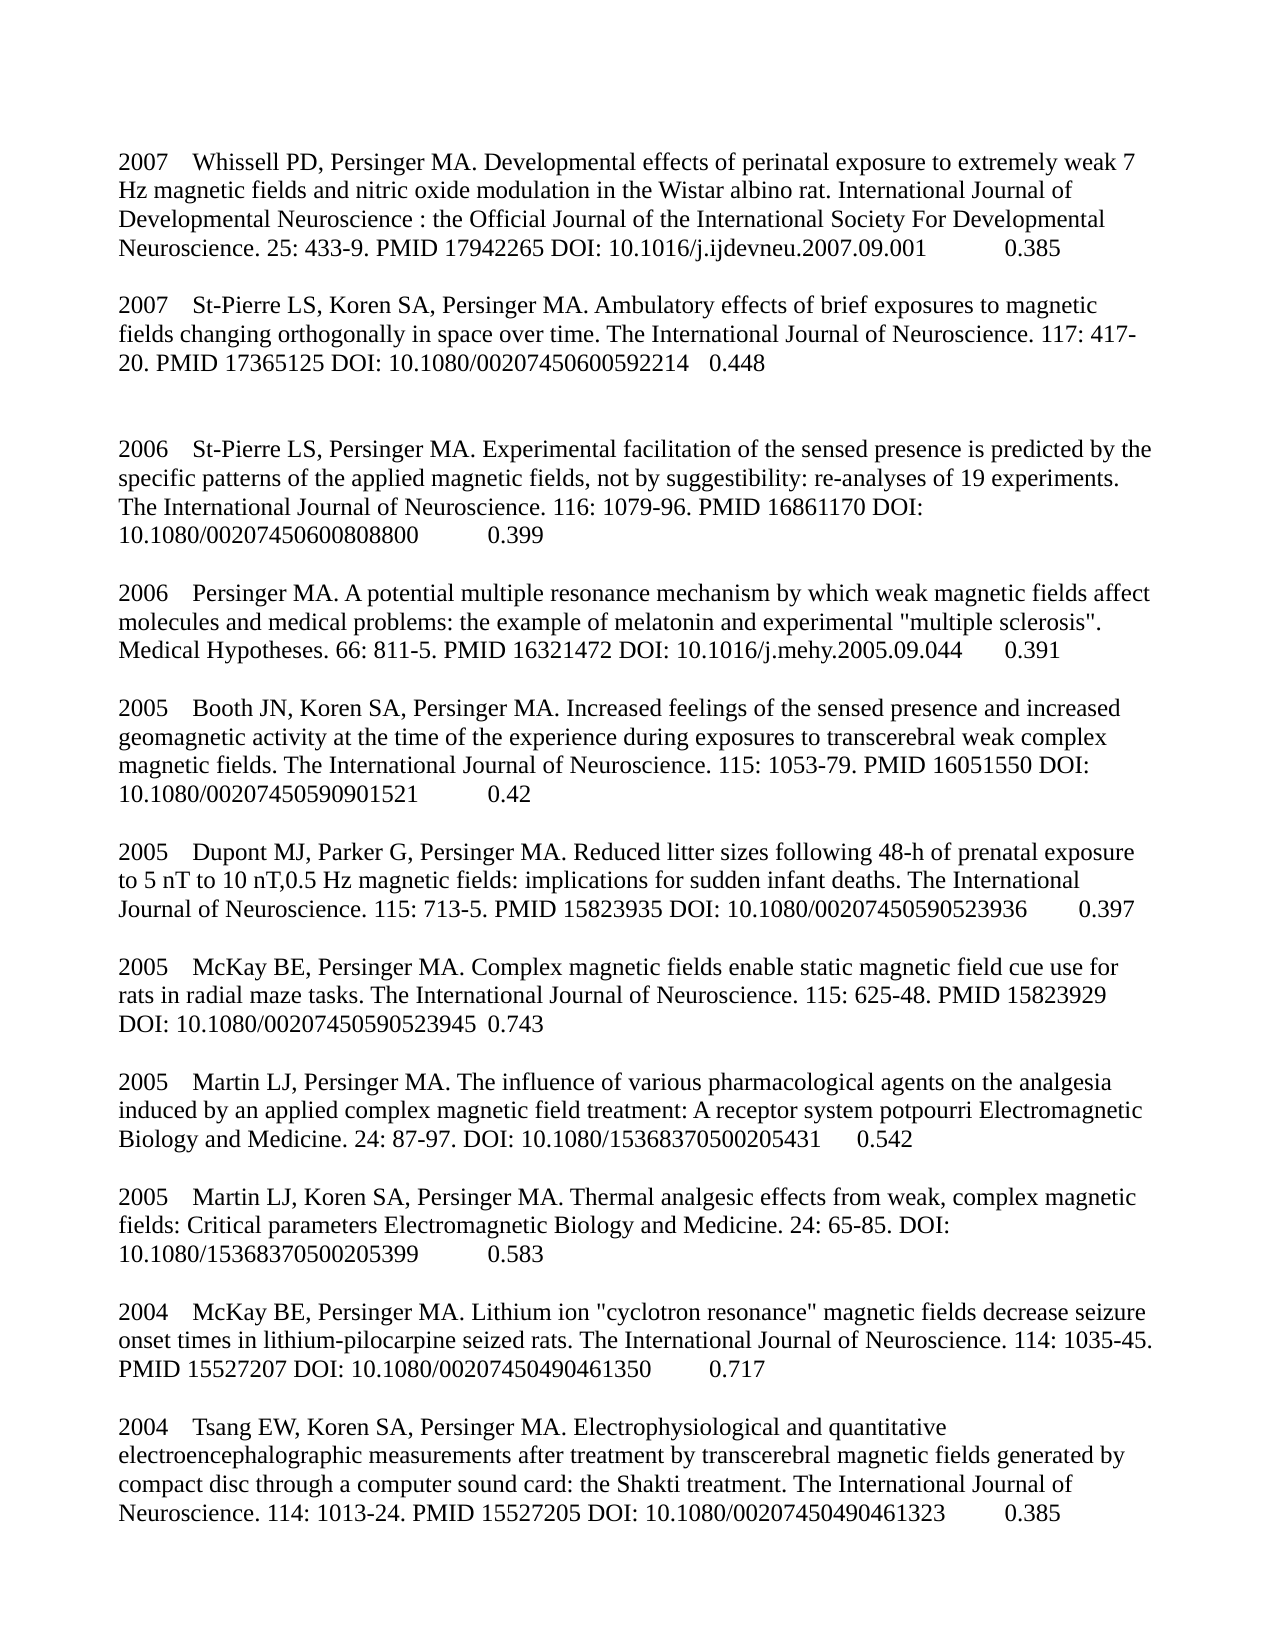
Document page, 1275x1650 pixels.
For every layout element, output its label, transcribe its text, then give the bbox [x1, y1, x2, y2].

text 2004 Tsang EW, Koren SA, Persinger MA. Electrophysiological and quantitative electroencephalographic measurements after treatment by transcerebral magnetic fields generated by compact disc through a computer sound card: the Shakti treatment. The International Journal of Neuroscience. 114: 1013-24. PMID 15527205 DOI: 10.1080/00207450490461323 0.385 [118, 1412, 1157, 1527]
text 2005 Dupont MJ, Parker G, Persinger MA. Reduced litter sizes following 48-h of prenatal exposure to 5 nT to 10 nT,0.5 Hz magnetic fields: implications for sudden infant deaths. The International Journal of Neuroscience. 115: 713-5. PMID 15823935 DOI: 10.1080/00207450590523936 0.397 [118, 837, 1157, 923]
text 2005 Martin LJ, Persinger MA. The influence of various pharmacological agents on the analgesia induced by an applied complex magnetic field treatment: A receptor system potpourri Electromagnetic Biology and Medicine. 24: 87-97. DOI: 10.1080/15368370500205431 0.542 [118, 1067, 1157, 1153]
text 2004 McKay BE, Persinger MA. Lithium ion "cyclotron resonance" magnetic fields decrease seizure onset times in lithium-pilocarpine seized rats. The International Journal of Neuroscience. 114: 1035-45. PMID 15527207 DOI: 10.1080/00207450490461350 0.717 [118, 1297, 1157, 1383]
text 2006 St-Pierre LS, Persinger MA. Experimental facilitation of the sensed presence is predicted by the specific patterns of the applied magnetic fields, not by suggestibility: re-analyses of 19 experiments. The International Journal of Neuroscience. 116: 1079-96. PMID 16861170 DOI: 10.1080/00207450600808800 0.399 [118, 434, 1157, 549]
text 2005 Martin LJ, Koren SA, Persinger MA. Thermal analgesic effects from weak, complex magnetic fields: Critical parameters Electromagnetic Biology and Medicine. 24: 65-85. DOI: 10.1080/15368370500205399 0.583 [118, 1182, 1157, 1268]
text 2005 McKay BE, Persinger MA. Complex magnetic fields enable static magnetic field cue use for rats in radial maze tasks. The International Journal of Neuroscience. 115: 625-48. PMID 15823929 DOI: 10.1080/00207450590523945 0.743 [118, 952, 1157, 1038]
text 2005 Booth JN, Koren SA, Persinger MA. Increased feelings of the sensed presence and increased geomagnetic activity at the time of the experience during exposures to transcerebral weak complex magnetic fields. The International Journal of Neuroscience. 115: 1053-79. PMID 16051550 DOI: 10.1080/00207450590901521 0.42 [118, 693, 1157, 808]
text 2007 St-Pierre LS, Koren SA, Persinger MA. Ambulatory effects of brief exposures to magnetic fields changing orthogonally in space over time. The International Journal of Neuroscience. 117: 417-20. PMID 17365125 DOI: 10.1080/00207450600592214 0.448 [118, 291, 1157, 377]
text 2007 Whissell PD, Persinger MA. Developmental effects of perinatal exposure to extremely weak 7 Hz magnetic fields and nitric oxide modulation in the Wistar albino rat. International Journal of Developmental Neuroscience : the Official Journal of the International Society For Developmental Neuroscience. 25: 433-9. PMID 17942265 DOI: 10.1016/j.ijdevneu.2007.09.001 0.385 [118, 147, 1157, 262]
text 2006 Persinger MA. A potential multiple resonance mechanism by which weak magnetic fields affect molecules and medical problems: the example of melatonin and experimental "multiple sclerosis". Medical Hypotheses. 66: 811-5. PMID 16321472 DOI: 10.1016/j.mehy.2005.09.044 0.391 [118, 578, 1157, 664]
